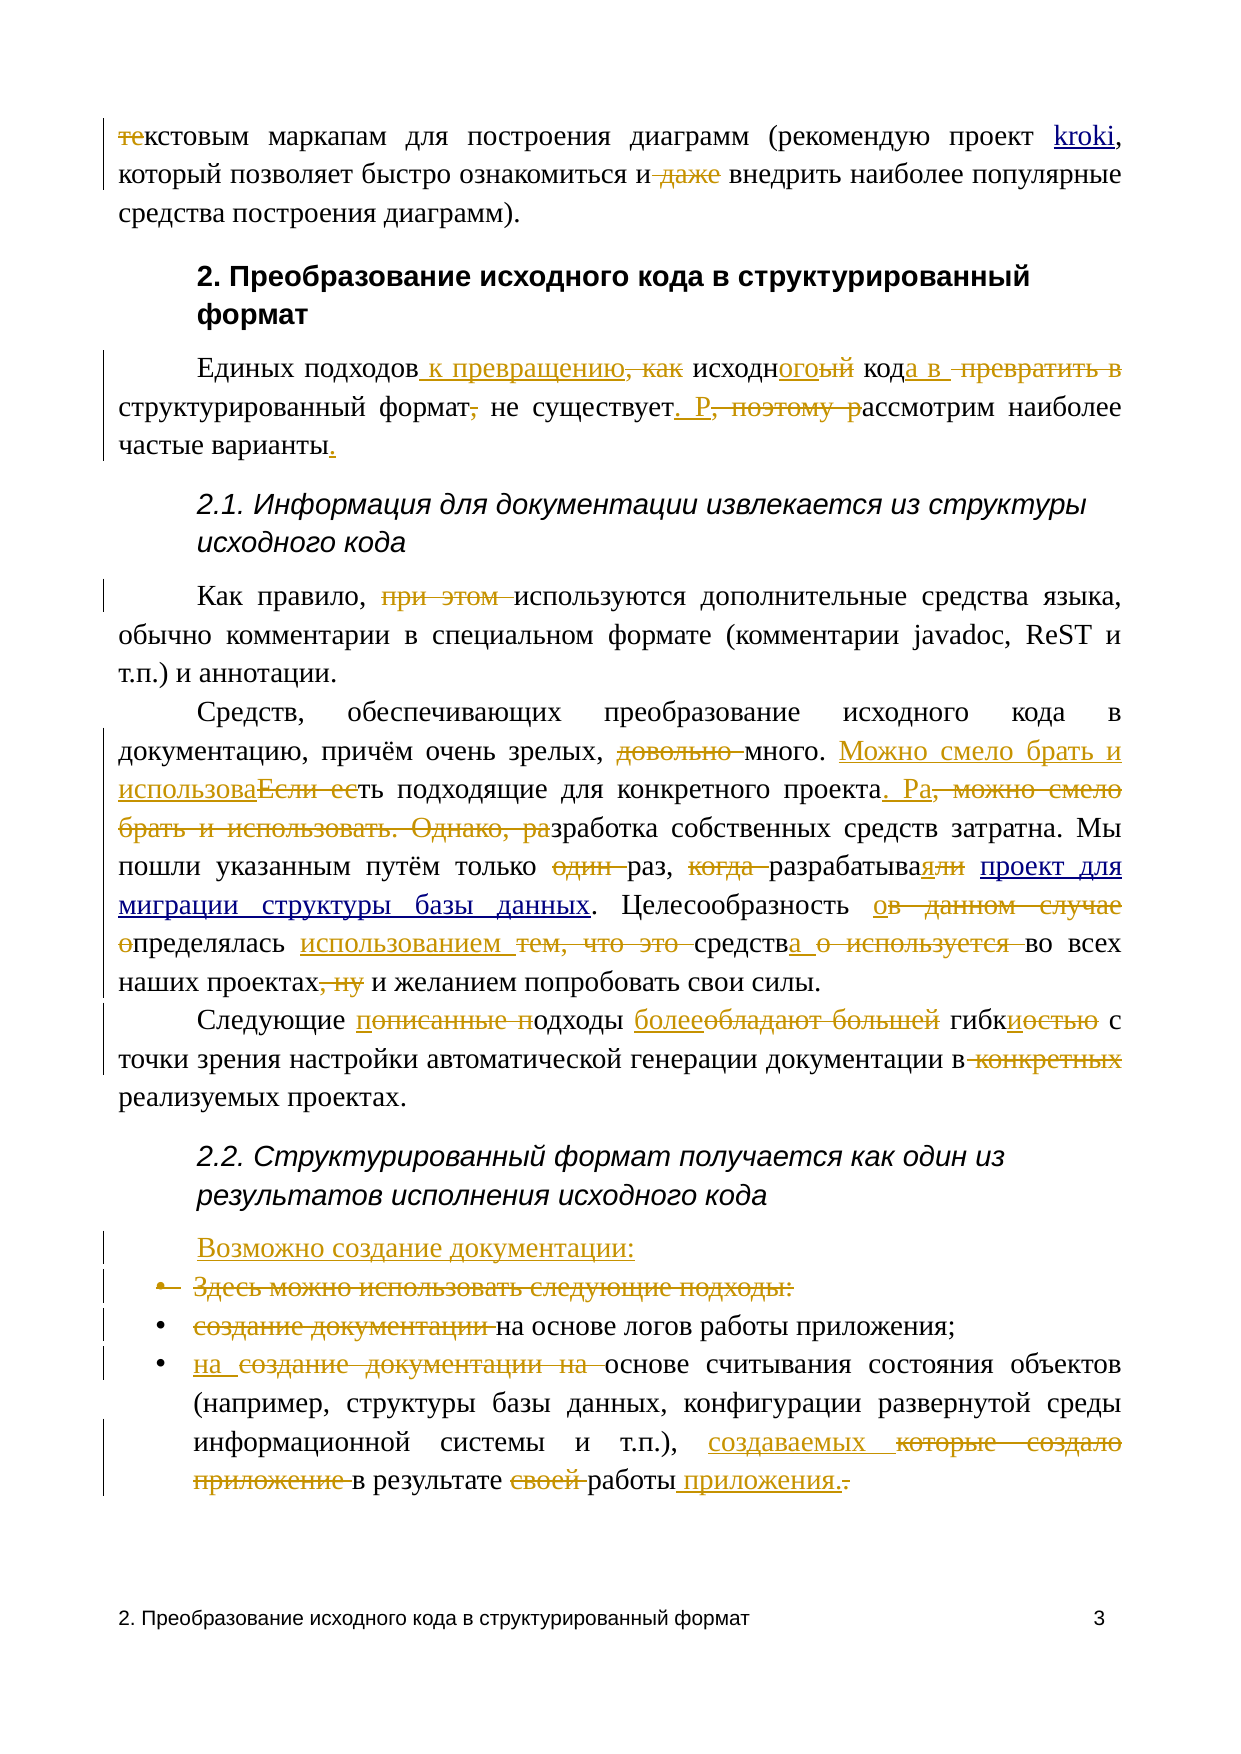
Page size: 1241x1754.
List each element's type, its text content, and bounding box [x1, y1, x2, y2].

subtitle 2.1. Информация для документации извлекается из структуры исходного кода [197, 487, 1122, 559]
text Средств, обеспечивающих преобразование исходного кода в документацию, причём очень зрелых, много. Можно смело брать и использовать подходящие для конкретного проекта. Разработка собственных средств затратна. Мы пошли указанным путём только раз, разрабатывая проект для миграции структуры базы данных. Целесообразность определялась использованием средства во всех наших проектах и желанием попробовать свои силы. [118, 694, 1122, 997]
text Единых подходов к превращению исходного кода в структурированный формат не существует. Рассмотрим наиболее частые варианты. [118, 350, 1122, 461]
subtitle 2. Преобразование исходного кода в структурированный формат [197, 259, 1122, 331]
text Как правило, используются дополнительные средства языка, обычно комментарии в специальном формате (комментарии javadoc, ReST и т.п.) и аннотации. [118, 578, 1122, 689]
text Рассмотрим практические приёмы, которые можно использовать при реализации ИТ-проектов. Для примеров будем использовать Asciidoc, однако приёмы применимы к любым языкам разметки текста (reStructuredText, Markdown) и текстовым маркапам для построения диаграмм (рекомендую проект kroki, который позволяет быстро ознакомиться и внедрить наиболее популярные средства построения диаграмм). [118, 118, 1122, 229]
subtitle 2.2. Структурированный формат получается как один из результатов исполнения исходного кода [197, 1139, 1122, 1211]
text Возможно создание документации: [118, 1231, 1122, 1264]
text Следующие подходы более гибки с точки зрения настройки автоматической генерации документации в реализуемых проектах. [118, 1002, 1122, 1113]
list на основе логов работы приложения; [156, 1269, 1122, 1303]
list на основе считывания состояния объектов (например, структуры базы данных, конфигурации развернутой среды информационной системы и т.п.), создаваемых в результате работы приложения. [156, 1346, 1122, 1496]
